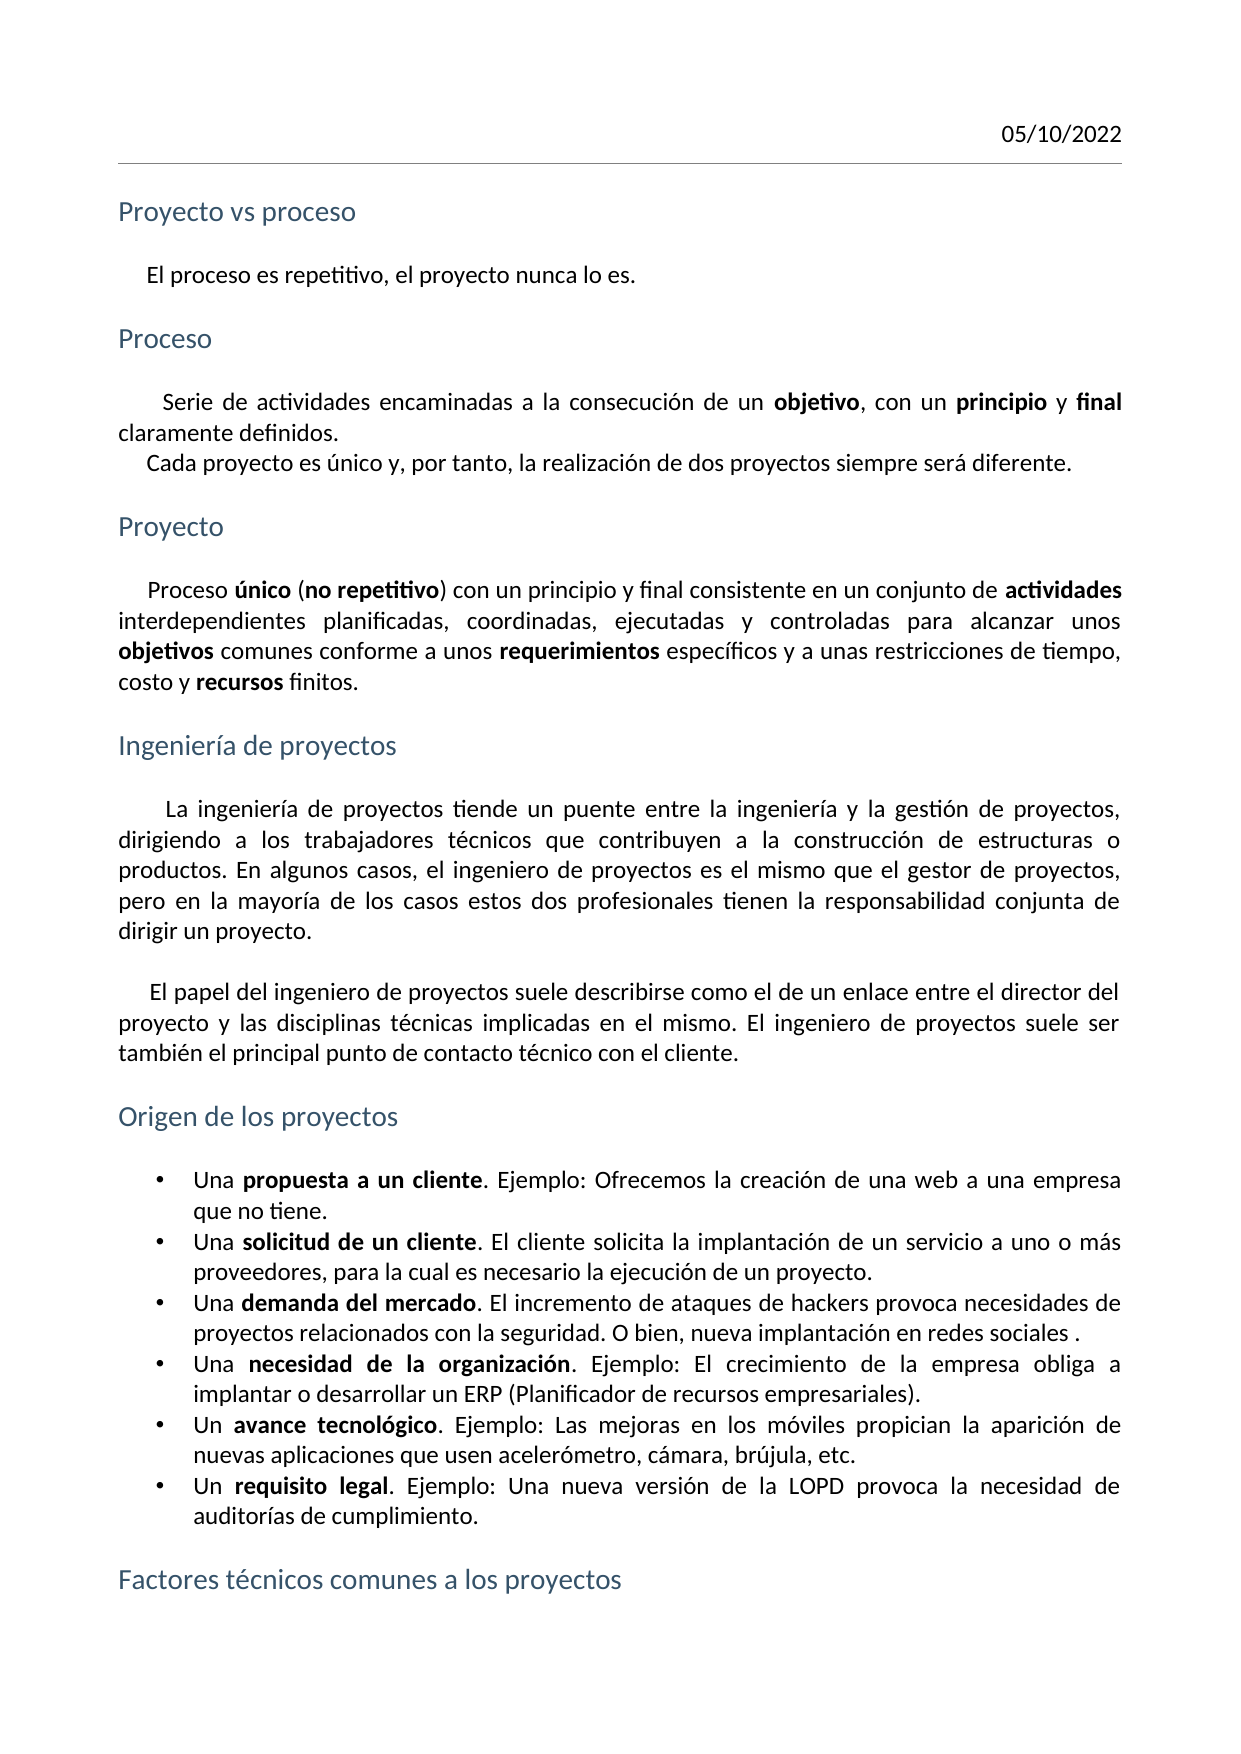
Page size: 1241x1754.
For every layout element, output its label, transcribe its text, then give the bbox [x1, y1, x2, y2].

list Una propuesta a un cliente. Ejemplo: Ofrecemos la creación de una web a una empresa que no tiene. [156, 1164, 1122, 1226]
text El proceso es repetitivo, el proyecto nunca lo es. [118, 259, 1122, 289]
text Proyecto [118, 508, 1122, 544]
list Una necesidad de la organización. Ejemplo: El crecimiento de la empresa obliga a implantar o desarrollar un ERP (Planificador de recursos empresariales). [156, 1348, 1122, 1409]
list Una demanda del mercado. El incremento de ataques de hackers provoca necesidades de proyectos relacionados con la seguridad. O bien, nueva implantación en redes sociales . [156, 1287, 1122, 1348]
text Proceso [118, 320, 1122, 356]
text El papel del ingeniero de proyectos suele describirse como el de un enlace entre el director del proyecto y las disciplinas técnicas implicadas en el mismo. El ingeniero de proyectos suele ser también el principal punto de contacto técnico con el cliente. [118, 976, 1122, 1068]
text 05/10/2022 [118, 118, 1122, 149]
text Origen de los proyectos [118, 1098, 1122, 1134]
list Una solicitud de un cliente. El cliente solicita la implantación de un servicio a uno o más proveedores, para la cual es necesario la ejecución de un proyecto. [156, 1226, 1122, 1287]
text La ingeniería de proyectos tiende un puente entre la ingeniería y la gestión de proyectos, dirigiendo a los trabajadores técnicos que contribuyen a la construcción de estructuras o productos. En algunos casos, el ingeniero de proyectos es el mismo que el gestor de proyectos, pero en la mayoría de los casos estos dos profesionales tienen la responsabilidad conjunta de dirigir un proyecto. [118, 793, 1122, 946]
text Factores técnicos comunes a los proyectos [118, 1561, 1122, 1597]
text Cada proyecto es único y, por tanto, la realización de dos proyectos siempre será diferente. [118, 447, 1122, 478]
text Ingeniería de proyectos [118, 727, 1122, 763]
list Un requisito legal. Ejemplo: Una nueva versión de la LOPD provoca la necesidad de auditorías de cumplimiento. [156, 1470, 1122, 1531]
list Un avance tecnológico. Ejemplo: Las mejoras en los móviles propician la aparición de nuevas aplicaciones que usen acelerómetro, cámara, brújula, etc. [156, 1409, 1122, 1470]
text Proceso único (no repetitivo) con un principio y final consistente en un conjunto de actividades interdependientes planificadas, coordinadas, ejecutadas y controladas para alcanzar unos objetivos comunes conforme a unos requerimientos específicos y a unas restricciones de tiempo, costo y recursos finitos. [118, 574, 1122, 697]
text Serie de actividades encaminadas a la consecución de un objetivo, con un principio y final claramente definidos. [118, 386, 1122, 447]
text Proyecto vs proceso [118, 193, 1122, 228]
